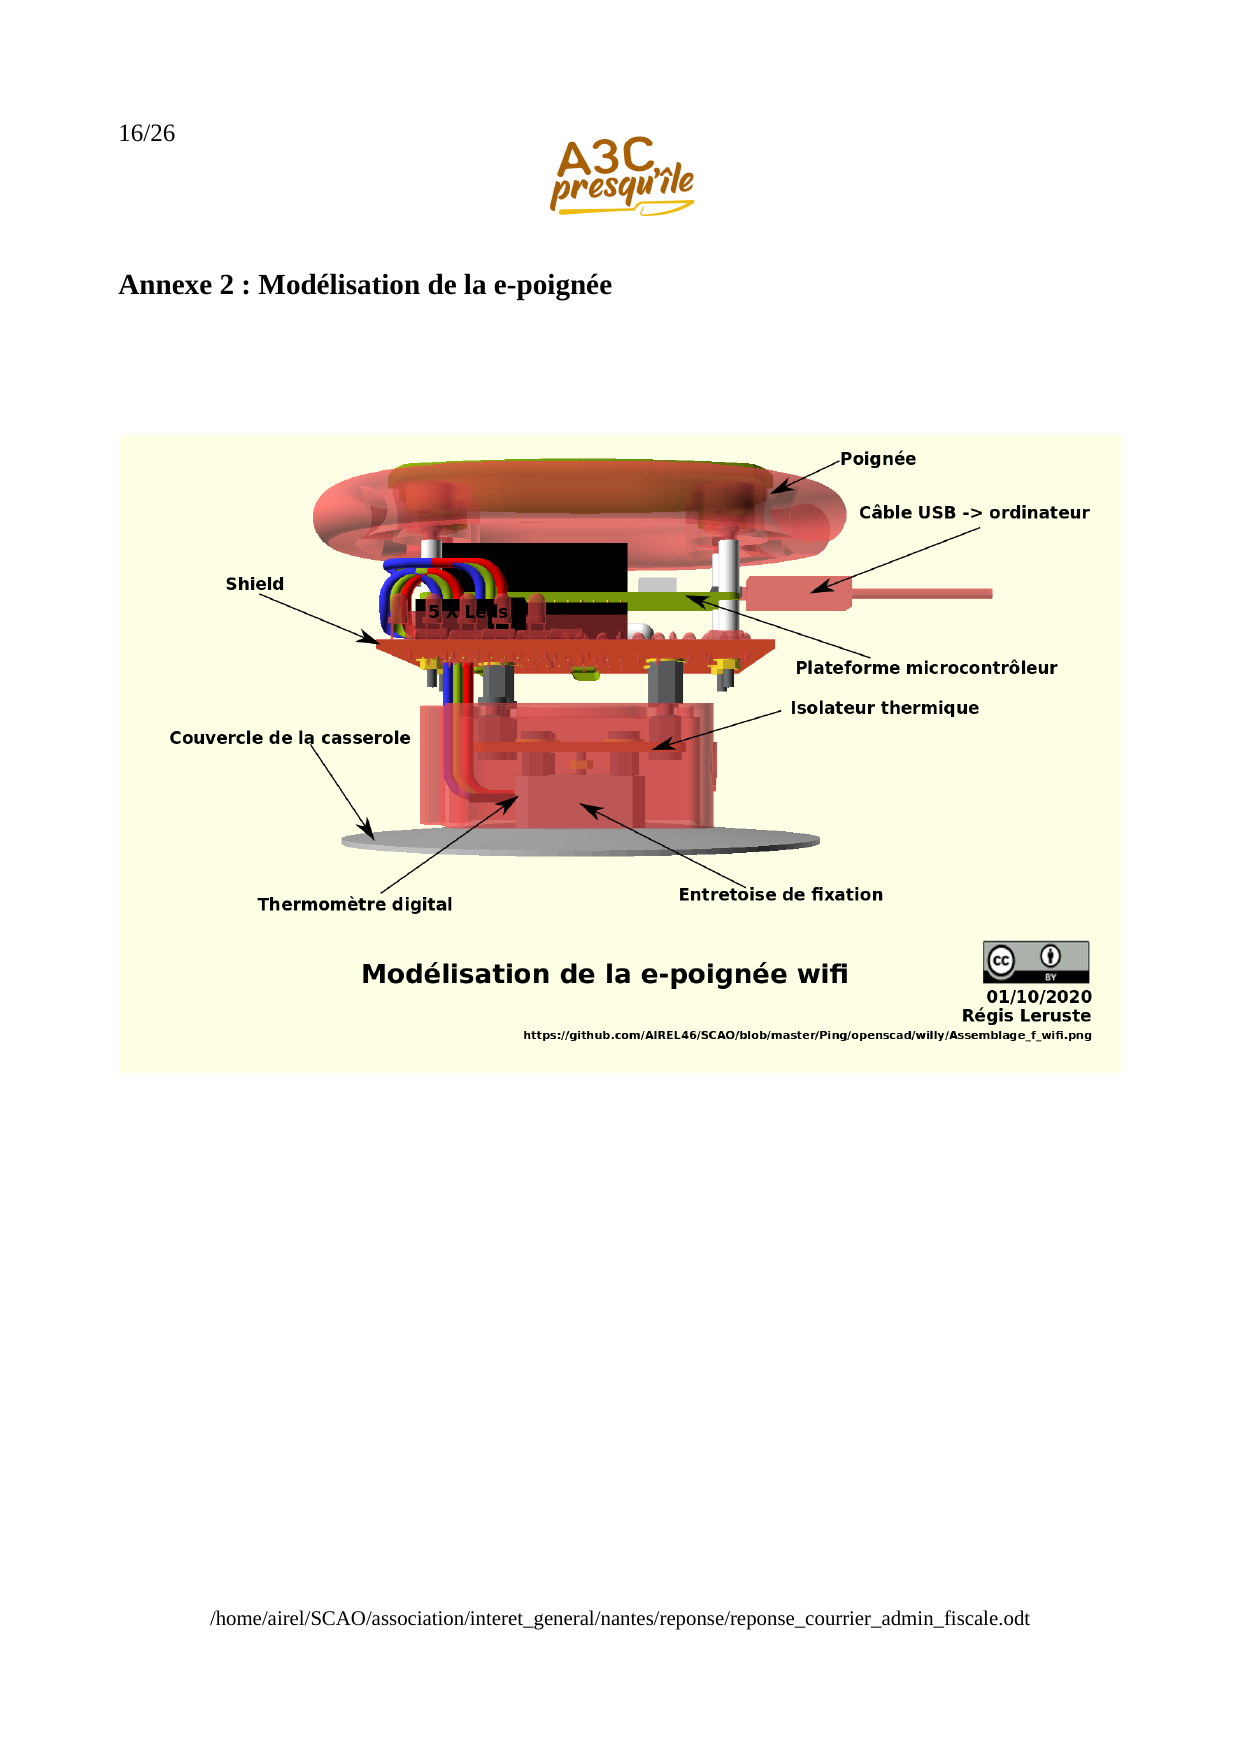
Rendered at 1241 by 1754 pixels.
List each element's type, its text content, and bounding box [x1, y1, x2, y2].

picture [531, 118, 709, 227]
text Annexe 2 : Modélisation de la e-poignée [118, 267, 1122, 301]
picture [118, 435, 1123, 1073]
